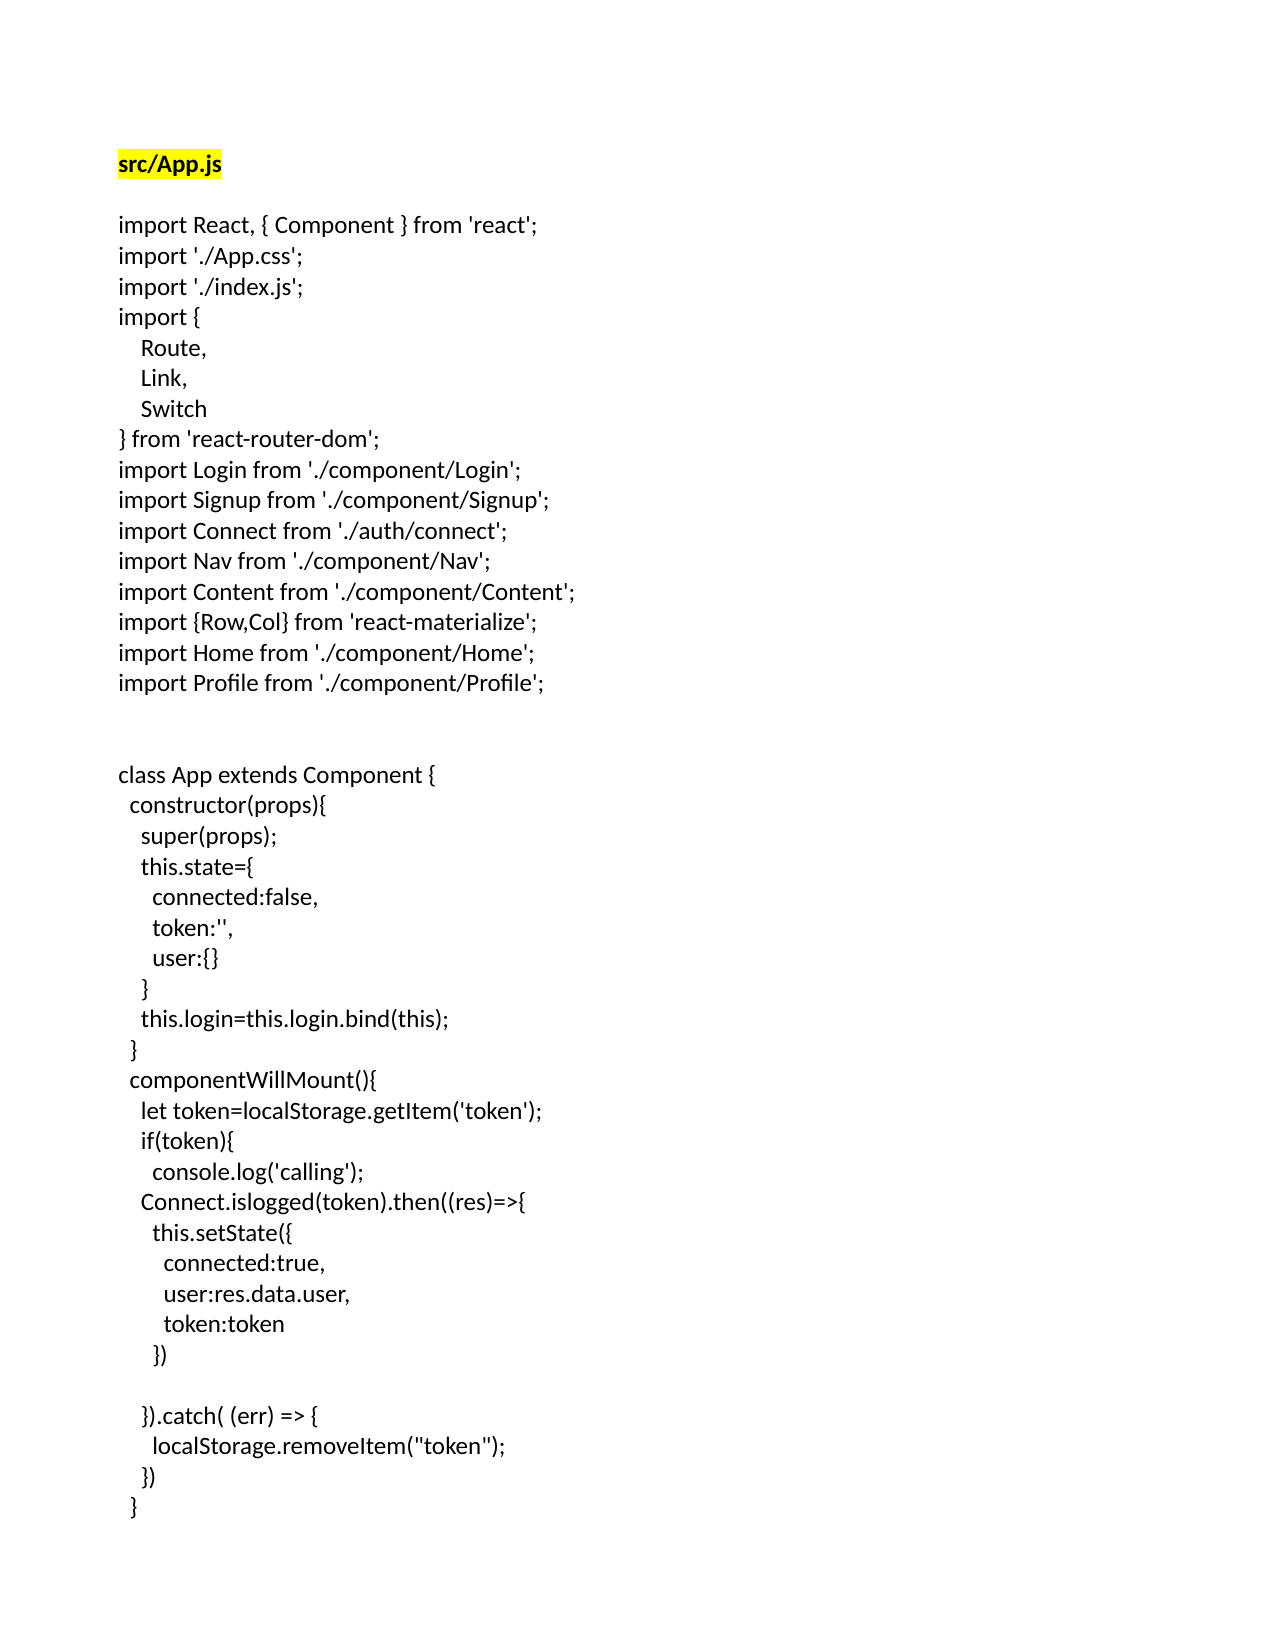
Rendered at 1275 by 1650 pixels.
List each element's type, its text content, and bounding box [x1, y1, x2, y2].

text import { [118, 301, 1157, 332]
text Link, [118, 362, 1157, 393]
text this.state={ [118, 851, 1157, 881]
text import Content from './component/Content'; [118, 576, 1157, 606]
text import Home from './component/Home'; [118, 637, 1157, 667]
text }).catch( (err) => { [118, 1400, 1157, 1431]
text localStorage.removeItem("token"); [118, 1431, 1157, 1461]
text Route, [118, 332, 1157, 362]
text Connect.islogged(token).then((res)=>{ [118, 1186, 1157, 1217]
text token:'', [118, 912, 1157, 942]
text user:res.data.user, [118, 1278, 1157, 1308]
text import Login from './component/Login'; [118, 454, 1157, 484]
text if(token){ [118, 1125, 1157, 1156]
text user:{} [118, 942, 1157, 973]
text } [118, 1034, 1157, 1064]
text super(props); [118, 820, 1157, 851]
text import './index.js'; [118, 271, 1157, 301]
text connected:false, [118, 881, 1157, 912]
text this.setState({ [118, 1217, 1157, 1247]
text import Profile from './component/Profile'; [118, 667, 1157, 698]
text connected:true, [118, 1247, 1157, 1278]
text token:token [118, 1308, 1157, 1339]
text } [118, 973, 1157, 1003]
text import Nav from './component/Nav'; [118, 545, 1157, 576]
text }) [118, 1461, 1157, 1492]
text } [118, 1492, 1157, 1522]
text import Signup from './component/Signup'; [118, 484, 1157, 515]
text import {Row,Col} from 'react-materialize'; [118, 606, 1157, 637]
text import Connect from './auth/connect'; [118, 515, 1157, 545]
text let token=localStorage.getItem('token'); [118, 1095, 1157, 1125]
text import './App.css'; [118, 240, 1157, 271]
text class App extends Component { [118, 759, 1157, 789]
text import React, { Component } from 'react'; [118, 210, 1157, 240]
text src/App.js [118, 149, 1157, 179]
text }) [118, 1339, 1157, 1369]
text this.login=this.login.bind(this); [118, 1003, 1157, 1034]
text constructor(props){ [118, 789, 1157, 820]
text console.log('calling'); [118, 1156, 1157, 1186]
text Switch [118, 393, 1157, 423]
text componentWillMount(){ [118, 1064, 1157, 1095]
text } from 'react-router-dom'; [118, 423, 1157, 454]
